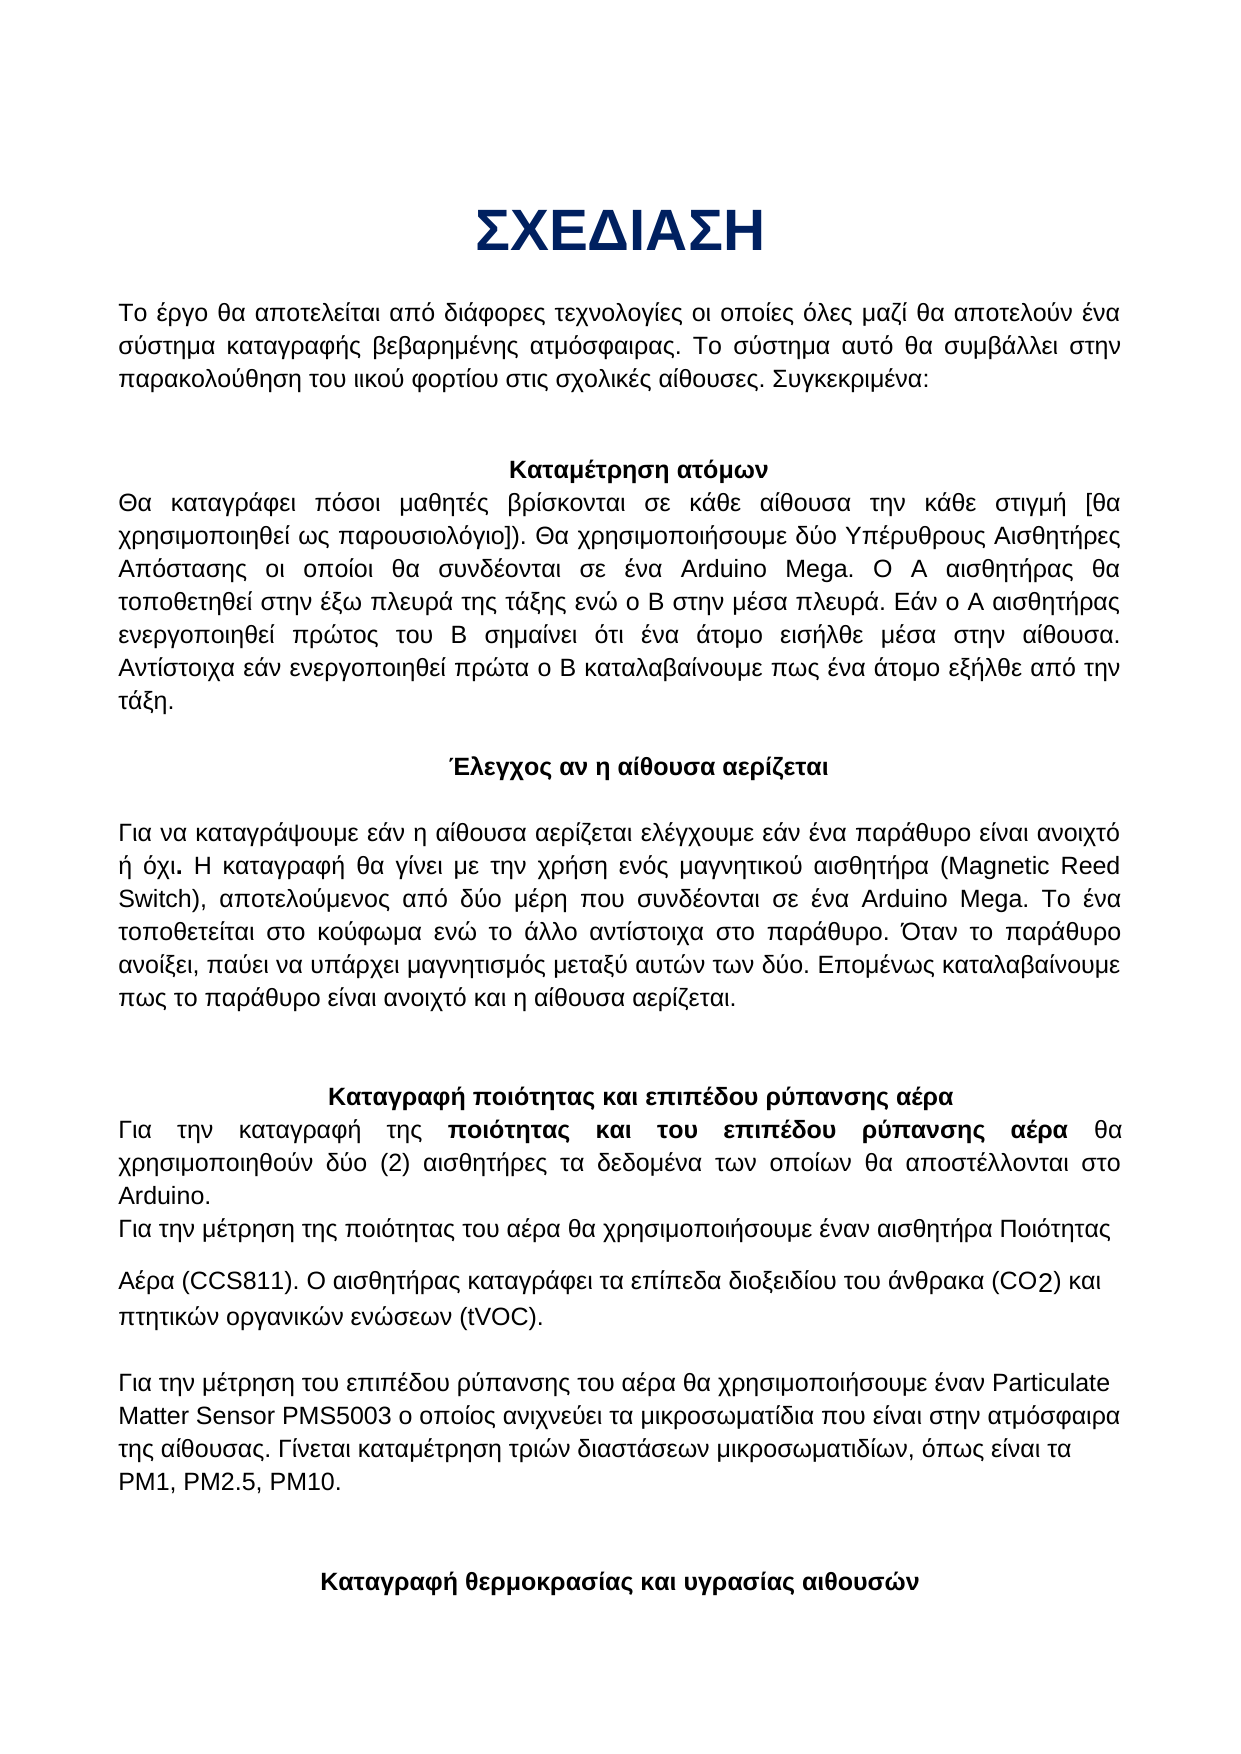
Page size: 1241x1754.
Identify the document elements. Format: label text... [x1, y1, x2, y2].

text Θα καταγράφει πόσοι μαθητές βρίσκονται σε κάθε αίθουσα την κάθε στιγμή [θα χρησιμοποιηθεί ως παρουσιολόγιο]). Θα χρησιμοποιήσουμε δύο Υπέρυθρους Αισθητήρες Απόστασης οι οποίοι θα συνδέονται σε ένα Arduino Mega. Ο Α αισθητήρας θα τοποθετηθεί στην έξω πλευρά της τάξης ενώ ο Β στην μέσα πλευρά. Εάν ο Α αισθητήρας ενεργοποιηθεί πρώτος του Β σημαίνει ότι ένα άτομο εισήλθε μέσα στην αίθουσα. Αντίστοιχα εάν ενεργοποιηθεί πρώτα ο Β καταλαβαίνουμε πως ένα άτομο εξήλθε από την τάξη. [118, 488, 1122, 714]
text ΣΧΕΔΙΑΣΗ [118, 196, 1122, 263]
text Καταγραφή θερμοκρασίας και υγρασίας αιθουσών [118, 1566, 1122, 1595]
text Το έργο θα αποτελείται από διάφορες τεχνολογίες οι οποίες όλες μαζί θα αποτελούν ένα σύστημα καταγραφής βεβαρημένης ατμόσφαιρας. Το σύστημα αυτό θα συμβάλλει στην παρακολούθηση του ιικού φορτίου στις σχολικές αίθουσες. Συγκεκριμένα: [118, 298, 1122, 392]
text Καταμέτρηση ατόμων [156, 455, 1122, 483]
text Για την μέτρηση της ποιότητας του αέρα θα χρησιμοποιήσουμε έναν αισθητήρα Ποιότητας Αέρα (CCS811). Ο αισθητήρας καταγράφει τα επίπεδα διοξειδίου του άνθρακα (CO2) και πτητικών οργανικών ενώσεων (tVOC). [118, 1214, 1122, 1331]
text Για την καταγραφή της ποιότητας και του επιπέδου ρύπανσης αέρα θα χρησιμοποιηθούν δύο (2) αισθητήρες τα δεδομένα των οποίων θα αποστέλλονται στο Arduino. [118, 1115, 1122, 1210]
text Για να καταγράψουμε εάν η αίθουσα αερίζεται ελέγχουμε εάν ένα παράθυρο είναι ανοιχτό ή όχι. Η καταγραφή θα γίνει με την χρήση ενός μαγνητικού αισθητήρα (Magnetic Reed Switch), αποτελούμενος από δύο μέρη που συνδέονται σε ένα Arduino Mega. Το ένα τοποθετείται στο κούφωμα ενώ το άλλο αντίστοιχα στο παράθυρο. Όταν το παράθυρο ανοίξει, παύει να υπάρχει μαγνητισμός μεταξύ αυτών των δύο. Επομένως καταλαβαίνουμε πως το παράθυρο είναι ανοιχτό και η αίθουσα αερίζεται. [118, 818, 1122, 1012]
text Καταγραφή ποιότητας και επιπέδου ρύπανσης αέρα [156, 1082, 1122, 1111]
text Για την μέτρηση του επιπέδου ρύπανσης του αέρα θα χρησιμοποιήσουμε έναν Particulate Matter Sensor PMS5003 ο οποίος ανιχνεύει τα μικροσωματίδια που είναι στην ατμόσφαιρα της αίθουσας. Γίνεται καταμέτρηση τριών διαστάσεων μικροσωματιδίων, όπως είναι τα PM1, PM2.5, PM10. [118, 1368, 1122, 1496]
text Έλεγχος αν η αίθουσα αερίζεται [156, 752, 1122, 781]
